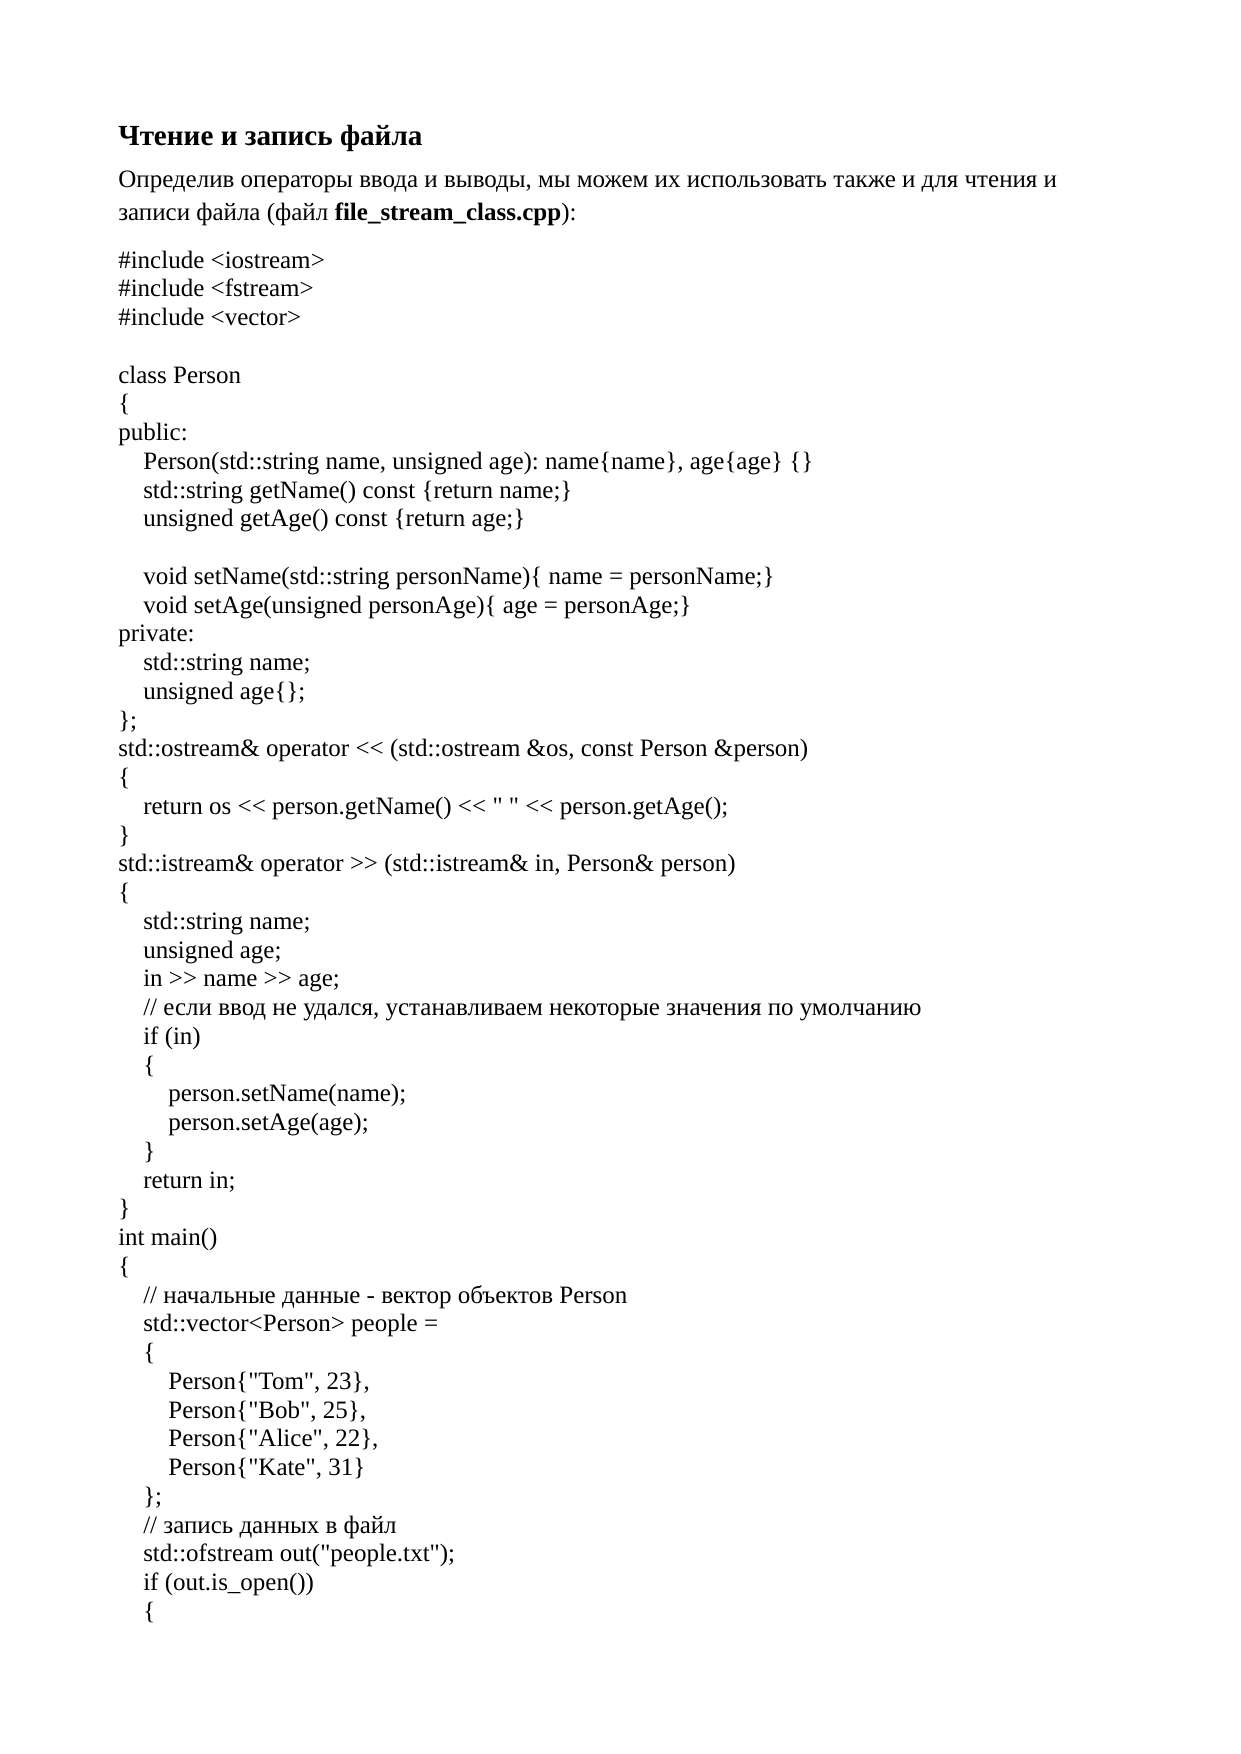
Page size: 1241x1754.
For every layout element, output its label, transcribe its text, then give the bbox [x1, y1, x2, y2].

text std::vector<Person> people = [118, 1308, 1122, 1337]
text unsigned age; [118, 935, 1122, 963]
text { [118, 1596, 1122, 1625]
text private: [118, 618, 1122, 647]
text { [118, 762, 1122, 791]
text void setName(std::string personName){ name = personName;} [118, 561, 1122, 590]
text return in; [118, 1165, 1122, 1193]
text unsigned getAge() const {return age;} [118, 503, 1122, 532]
text { [118, 1337, 1122, 1366]
text { [118, 877, 1122, 906]
text public: [118, 417, 1122, 446]
text Определив операторы ввода и выводы, мы можем их использовать также и для чтения и записи файла (файл file_stream_class.cpp): [118, 164, 1122, 226]
text std::ofstream out("people.txt"); [118, 1538, 1122, 1567]
text { [118, 1251, 1122, 1280]
text unsigned age{}; [118, 676, 1122, 705]
text void setAge(unsigned personAge){ age = personAge;} [118, 590, 1122, 618]
text class Person [118, 360, 1122, 388]
text // запись данных в файл [118, 1510, 1122, 1538]
text Person(std::string name, unsigned age): name{name}, age{age} {} [118, 446, 1122, 475]
text std::string name; [118, 647, 1122, 676]
subtitle Чтение и запись файла [118, 118, 1122, 152]
text Person{"Bob", 25}, [118, 1395, 1122, 1423]
text // если ввод не удался, устанавливаем некоторые значения по умолчанию [118, 992, 1122, 1021]
text } [118, 1193, 1122, 1222]
text Person{"Kate", 31} [118, 1452, 1122, 1481]
text return os << person.getName() << " " << person.getAge(); [118, 791, 1122, 820]
text Person{"Tom", 23}, [118, 1366, 1122, 1395]
text std::string name; [118, 906, 1122, 935]
text }; [118, 1481, 1122, 1510]
text person.setAge(age); [118, 1107, 1122, 1136]
text int main() [118, 1222, 1122, 1251]
text // начальные данные - вектор объектов Person [118, 1280, 1122, 1308]
text if (out.is_open()) [118, 1567, 1122, 1596]
text { [118, 1050, 1122, 1078]
text } [118, 1136, 1122, 1165]
text #include <iostream> [118, 245, 1122, 273]
text Person{"Alice", 22}, [118, 1423, 1122, 1452]
text person.setName(name); [118, 1078, 1122, 1107]
text } [118, 820, 1122, 848]
text { [118, 388, 1122, 417]
text std::istream& operator >> (std::istream& in, Person& person) [118, 848, 1122, 877]
text #include <fstream> [118, 273, 1122, 302]
text #include <vector> [118, 302, 1122, 331]
text }; [118, 705, 1122, 733]
text in >> name >> age; [118, 963, 1122, 992]
text std::string getName() const {return name;} [118, 475, 1122, 503]
text std::ostream& operator << (std::ostream &os, const Person &person) [118, 733, 1122, 762]
text if (in) [118, 1021, 1122, 1050]
